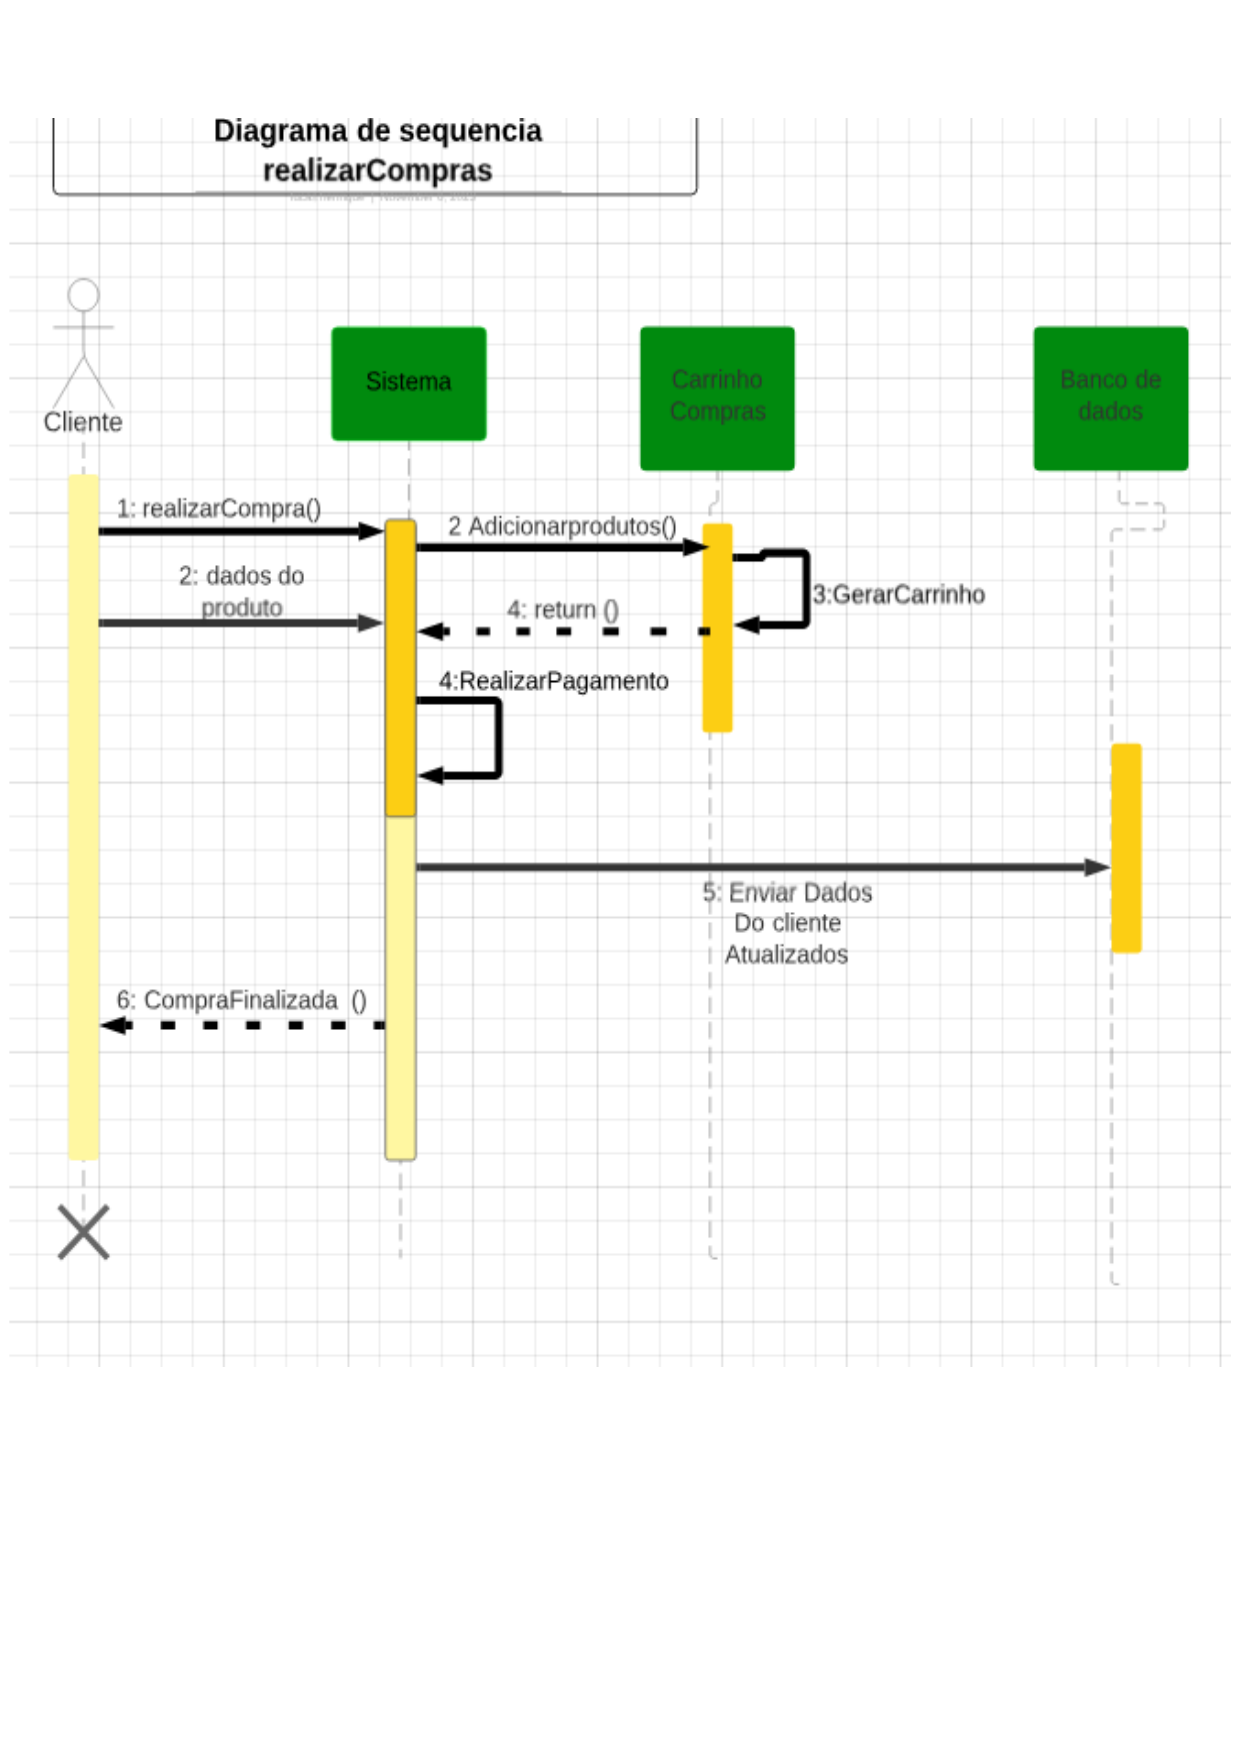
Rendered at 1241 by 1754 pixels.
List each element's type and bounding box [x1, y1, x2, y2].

picture [9, 118, 1231, 1367]
